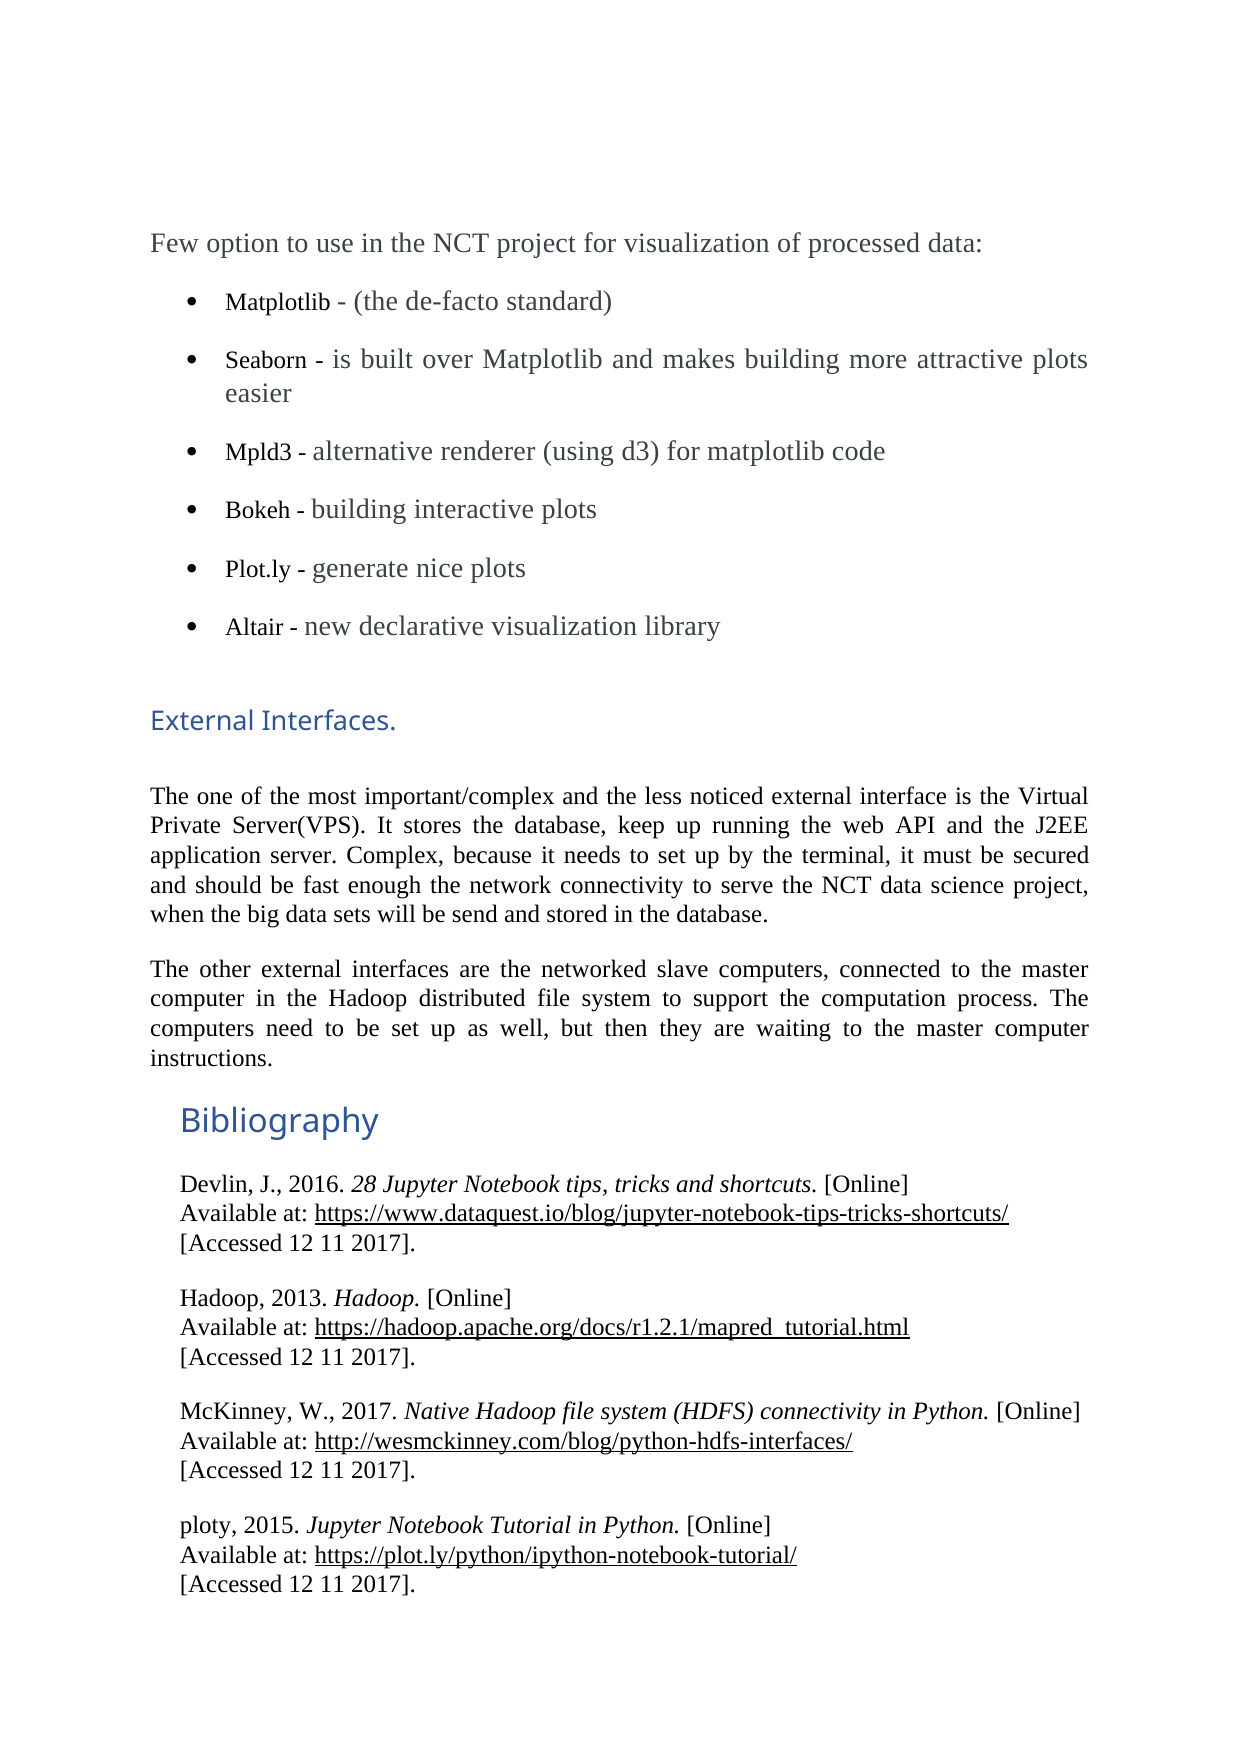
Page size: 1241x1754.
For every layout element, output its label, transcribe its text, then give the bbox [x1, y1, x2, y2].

list Altair - new declarative visualization library [187, 609, 1090, 642]
text Hadoop, 2013. Hadoop. [Online] Available at: https://hadoop.apache.org/docs/r1.2.1/mapred_tutorial.html [Accessed 12 11 2017]. [179, 1283, 1090, 1371]
text ploty, 2015. Jupyter Notebook Tutorial in Python. [Online] Available at: https://plot.ly/python/ipython-notebook-tutorial/ [Accessed 12 11 2017]. [179, 1510, 1090, 1598]
list Bokeh - building interactive plots [187, 493, 1090, 525]
text The other external interfaces are the networked slave computers, connected to the master computer in the Hadoop distributed file system to support the computation process. The computers need to be set up as well, but then they are waiting to the master computer instructions. [150, 954, 1090, 1071]
list Plot.ly - generate nice plots [187, 551, 1090, 583]
list Matplotlib - (the de-facto standard) [187, 284, 1090, 317]
subtitle External Interfaces. [150, 701, 1090, 738]
subtitle Bibliography [179, 1097, 1090, 1143]
list Mpld3 - alternative renderer (using d3) for matplotlib code [187, 434, 1090, 467]
list Seaborn - is built over Matplotlib and makes building more attractive plots easier [187, 343, 1090, 408]
text Devlin, J., 2016. 28 Jupyter Notebook tips, tricks and shortcuts. [Online] Available at: https://www.dataquest.io/blog/jupyter-notebook-tips-tricks-shortcuts/ [Accessed 12 11 2017]. [179, 1169, 1090, 1257]
text The one of the most important/complex and the less noticed external interface is the Virtual Private Server(VPS). It stores the database, keep up running the web API and the J2EE application server. Complex, because it needs to set up by the terminal, it must be secured and should be fast enough the network connectivity to serve the NCT data science project, when the big data sets will be send and stored in the database. [150, 781, 1090, 928]
text McKinney, W., 2017. Native Hadoop file system (HDFS) connectivity in Python. [Online] Available at: http://wesmckinney.com/blog/python-hdfs-interfaces/ [Accessed 12 11 2017]. [179, 1396, 1090, 1484]
text Few option to use in the NCT project for visualization of processed data: [150, 226, 1090, 258]
